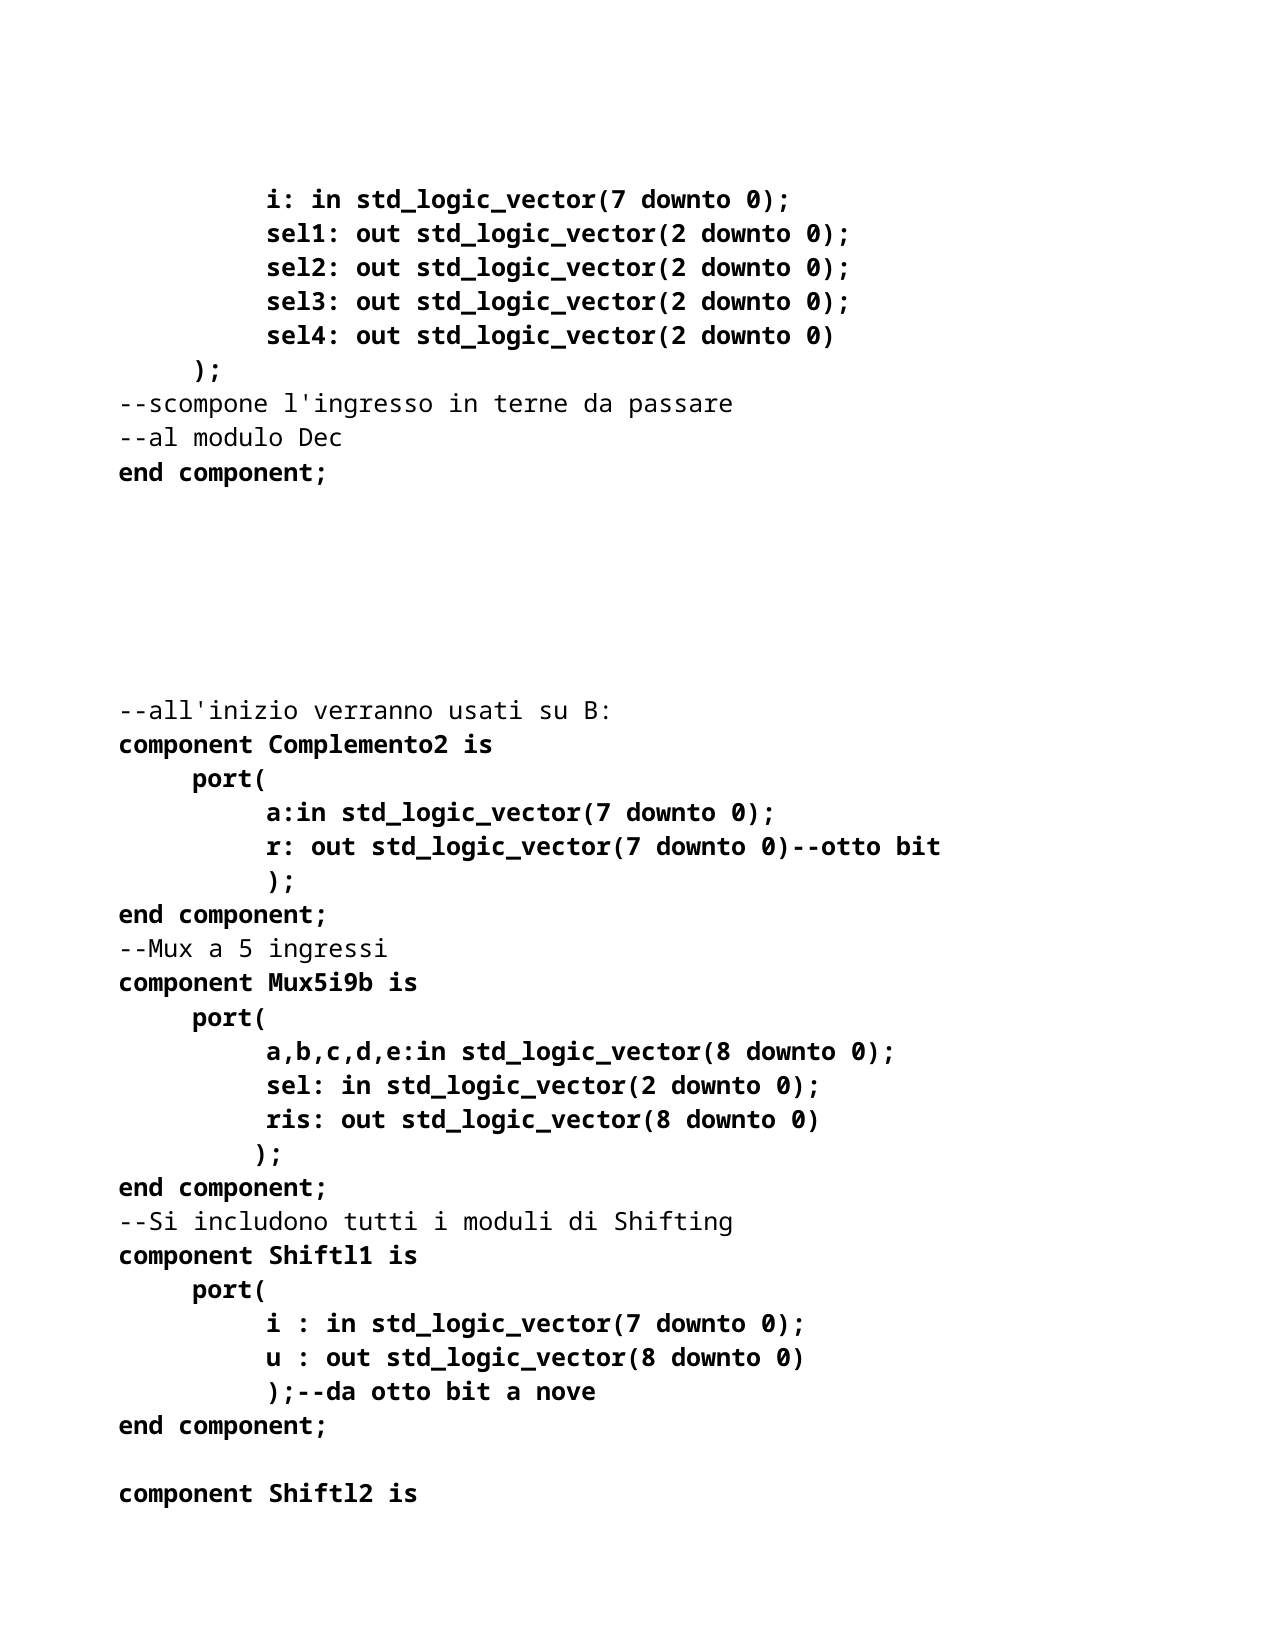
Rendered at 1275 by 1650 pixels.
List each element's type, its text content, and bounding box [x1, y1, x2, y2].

text ); [118, 1135, 1157, 1169]
text sel3: out std_logic_vector(2 downto 0); [118, 284, 1157, 318]
text --Si includono tutti i moduli di Shifting [118, 1203, 1157, 1238]
text port( [118, 761, 1157, 795]
text );--da otto bit a nove [118, 1374, 1157, 1408]
text port( [118, 1272, 1157, 1306]
text sel: in std_logic_vector(2 downto 0); [118, 1067, 1157, 1101]
text i : in std_logic_vector(7 downto 0); [118, 1306, 1157, 1340]
text component Shiftl1 is [118, 1238, 1157, 1272]
text sel1: out std_logic_vector(2 downto 0); [118, 216, 1157, 250]
text end component; [118, 1169, 1157, 1203]
text sel4: out std_logic_vector(2 downto 0) [118, 318, 1157, 352]
text ); [118, 352, 1157, 386]
text --al modulo Dec [118, 420, 1157, 454]
text sel2: out std_logic_vector(2 downto 0); [118, 250, 1157, 284]
text ); [118, 863, 1157, 897]
text i: in std_logic_vector(7 downto 0); [118, 182, 1157, 216]
text end component; [118, 897, 1157, 931]
text a:in std_logic_vector(7 downto 0); [118, 795, 1157, 829]
text --scompone l'ingresso in terne da passare [118, 386, 1157, 420]
text --all'inizio verranno usati su B: [118, 693, 1157, 727]
text component Shiftl2 is [118, 1476, 1157, 1510]
text component Mux5i9b is [118, 965, 1157, 999]
text a,b,c,d,e:in std_logic_vector(8 downto 0); [118, 1033, 1157, 1067]
text end component; [118, 1408, 1157, 1442]
text port( [118, 999, 1157, 1033]
text r: out std_logic_vector(7 downto 0)--otto bit [118, 829, 1157, 863]
text component Complemento2 is [118, 727, 1157, 761]
text end component; [118, 454, 1157, 488]
text u : out std_logic_vector(8 downto 0) [118, 1340, 1157, 1374]
text --Mux a 5 ingressi [118, 931, 1157, 965]
text ris: out std_logic_vector(8 downto 0) [118, 1101, 1157, 1135]
